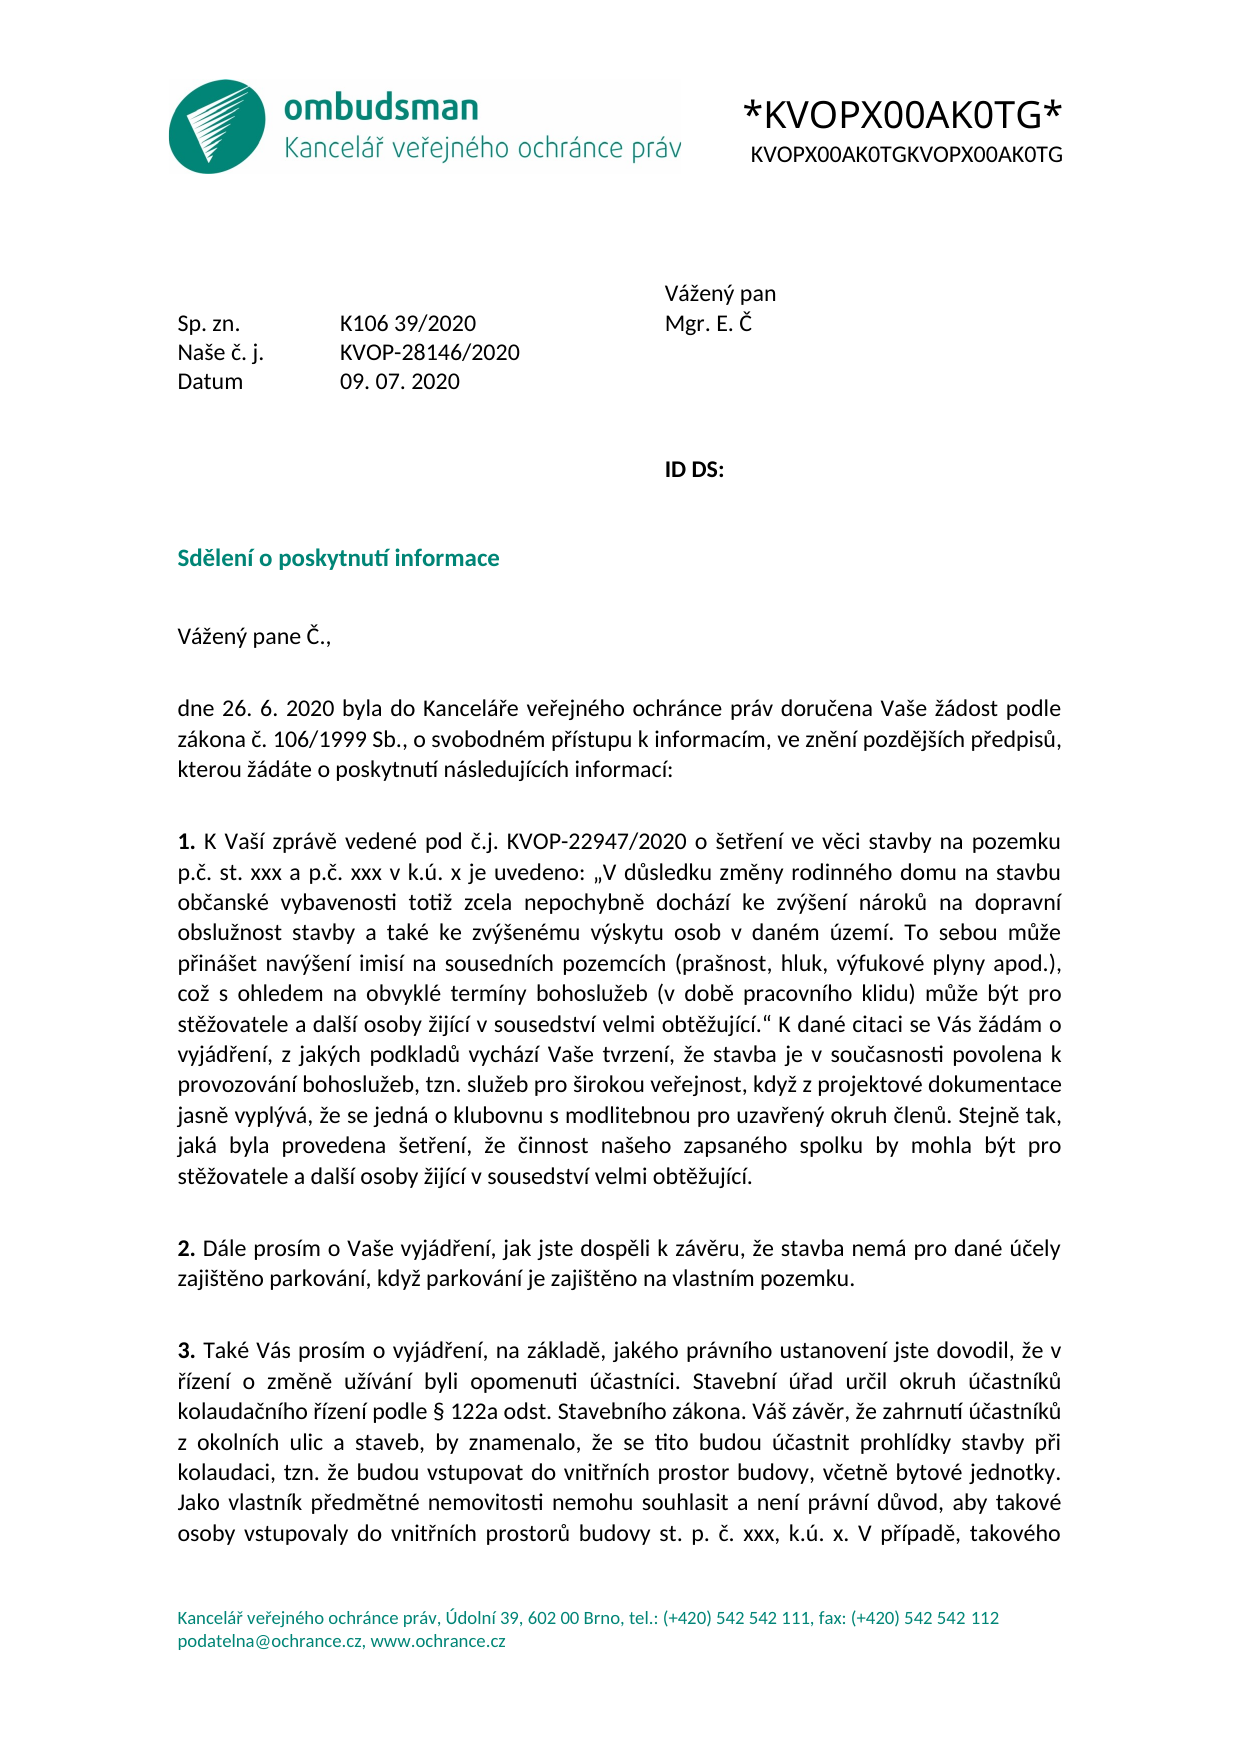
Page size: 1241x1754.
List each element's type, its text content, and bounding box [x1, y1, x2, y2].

table_header Vážený pan Mgr. E. Č ID DS: [665, 220, 1085, 542]
text 2. Dále prosím o Vaše vyjádření, jak jste dospěli k závěru, že stavba nemá pro dané účely zajištěno parkování, když parkování je zajištěno na vlastním pozemku. [177, 1233, 1063, 1293]
table_header K106 39/2020 KVOP-28146/2020 09. 07. 2020 [340, 220, 664, 542]
table_header Sp. zn. Naše č. j. Datum [177, 220, 340, 542]
text 3. Také Vás prosím o vyjádření, na základě, jakého právního ustanovení jste dovodil, že v řízení o změně užívání byli opomenuti účastníci. Stavební úřad určil okruh účastníků kolaudačního řízení podle § 122a odst. Stavebního zákona. Váš závěr, že zahrnutí účastníků z okolních ulic a staveb, by znamenalo, že se tito budou účastnit prohlídky stavby při kolaudaci, tzn. že budou vstupovat do vnitřních prostor budovy, včetně bytové jednotky. Jako vlastník předmětné nemovitosti nemohu souhlasit a není právní důvod, aby takové osoby vstupovaly do vnitřních prostorů budovy st. p. č. xxx, k.ú. x. V případě, takového [177, 1335, 1063, 1547]
subtitle Sdělení o poskytnutí informace [177, 542, 1063, 572]
text 1. K Vaší zprávě vedené pod č.j. KVOP-22947/2020 o šetření ve věci stavby na pozemku p.č. st. xxx a p.č. xxx v k.ú. x je uvedeno: „V důsledku změny rodinného domu na stavbu občanské vybavenosti totiž zcela nepochybně dochází ke zvýšení nároků na dopravní obslužnost stavby a také ke zvýšenému výskytu osob v daném území. To sebou může přinášet navýšení imisí na sousedních pozemcích (prašnost, hluk, výfukové plyny apod.), což s ohledem na obvyklé termíny bohoslužeb (v době pracovního klidu) může být pro stěžovatele a další osoby žijící v sousedství velmi obtěžující.“ K dané citaci se Vás žádám o vyjádření, z jakých podkladů vychází Vaše tvrzení, že stavba je v současnosti povolena k provozování bohoslužeb, tzn. služeb pro širokou veřejnost, když z projektové dokumentace jasně vyplývá, že se jedná o klubovnu s modlitebnou pro uzavřený okruh členů. Stejně tak, jaká byla provedena šetření, že činnost našeho zapsaného spolku by mohla být pro stěžovatele a další osoby žijící v sousedství velmi obtěžující. [177, 826, 1063, 1190]
text Vážený pane Č., [177, 621, 1063, 651]
text dne 26. 6. 2020 byla do Kanceláře veřejného ochránce práv doručena Vaše žádost podle zákona č. 106/1999 Sb., o svobodném přístupu k informacím, ve znění pozdějších předpisů, kterou žádáte o poskytnutí následujících informací: [177, 693, 1063, 783]
